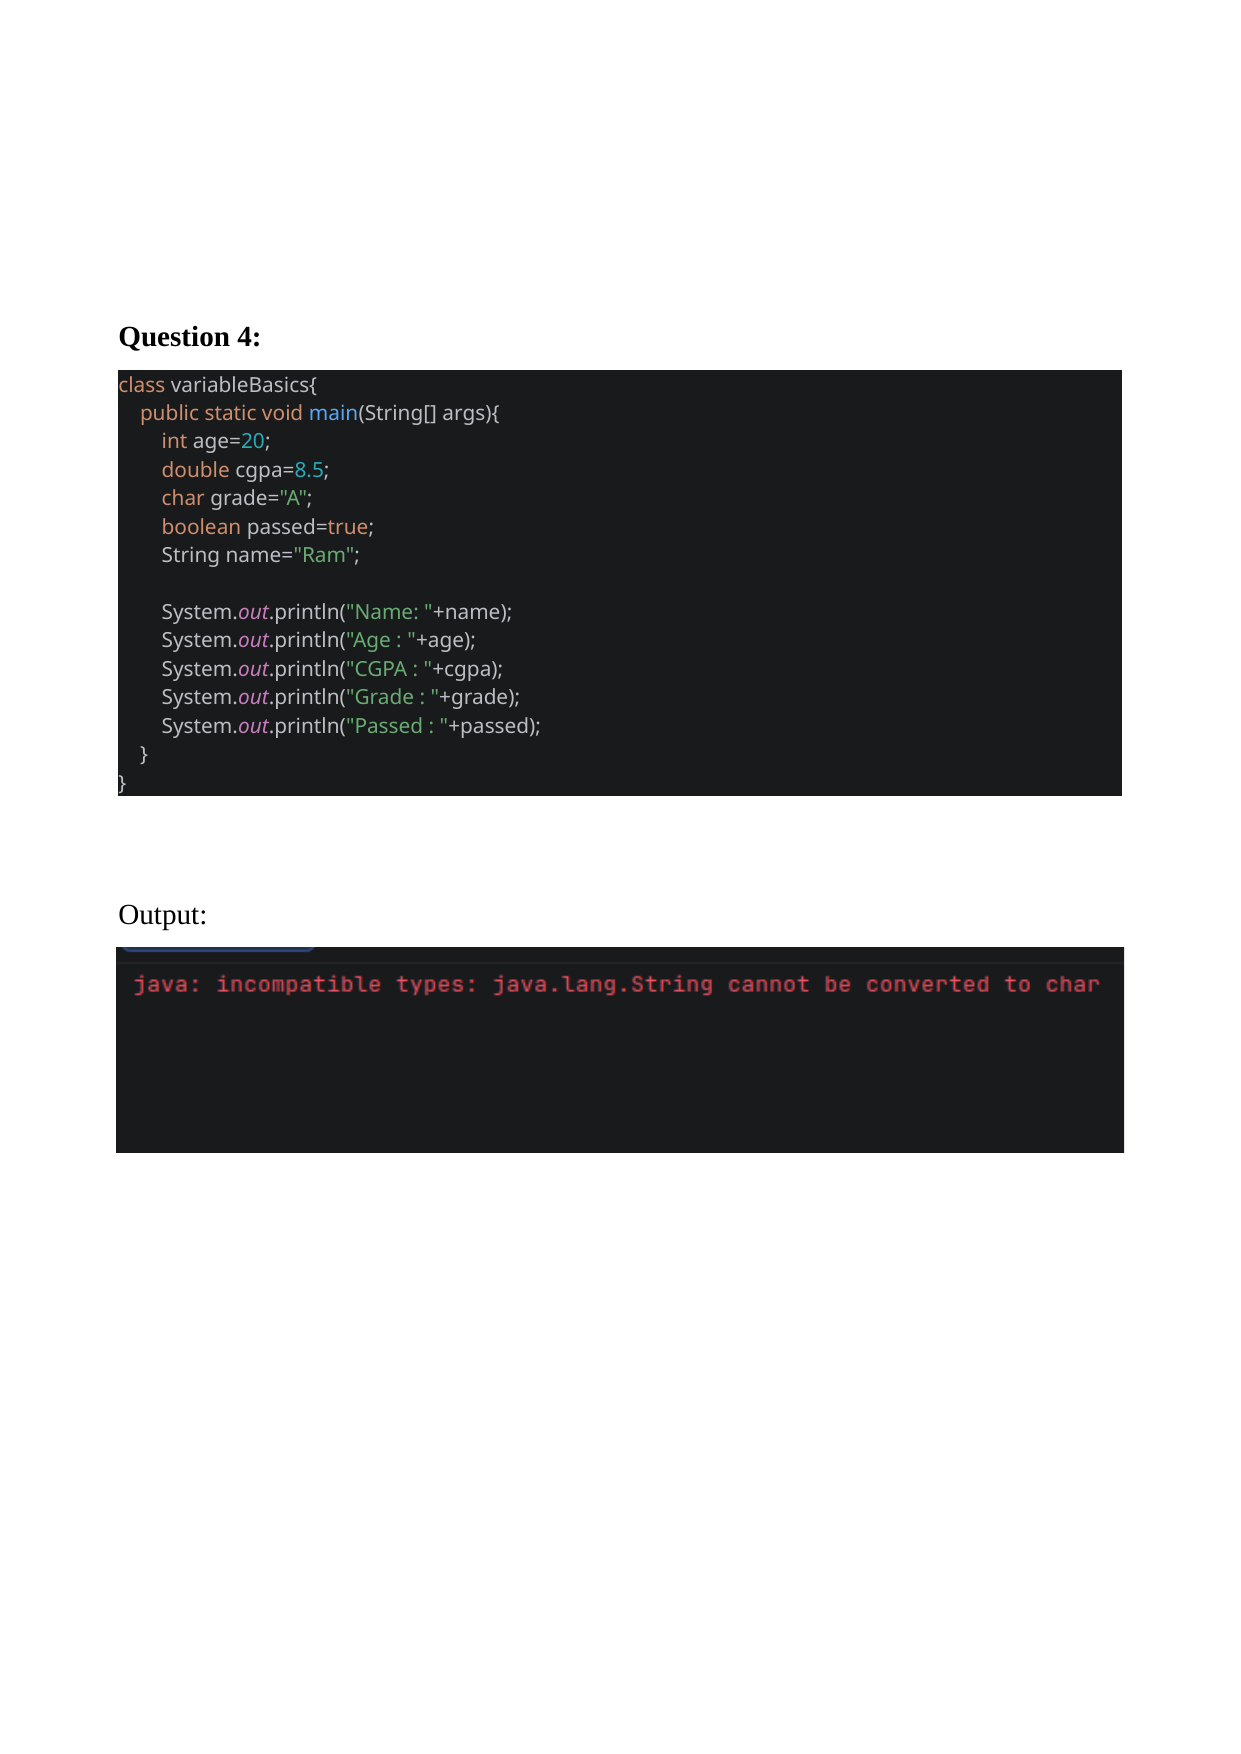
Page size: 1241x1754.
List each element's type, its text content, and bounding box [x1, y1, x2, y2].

text Output: [118, 897, 1122, 930]
text Question 4: [118, 319, 1122, 353]
picture [116, 947, 1125, 1153]
text class variableBasics{ public static void main(String[] args){ int age=20; double cgpa=8.5; char grade="A"; boolean passed=true; String name="Ram"; System.out.println("Name: "+name); System.out.println("Age : "+age); System.out.println("CGPA : "+cgpa); System.out.println("Grade : "+grade); System.out.println("Passed : "+passed); } } [118, 370, 1122, 796]
